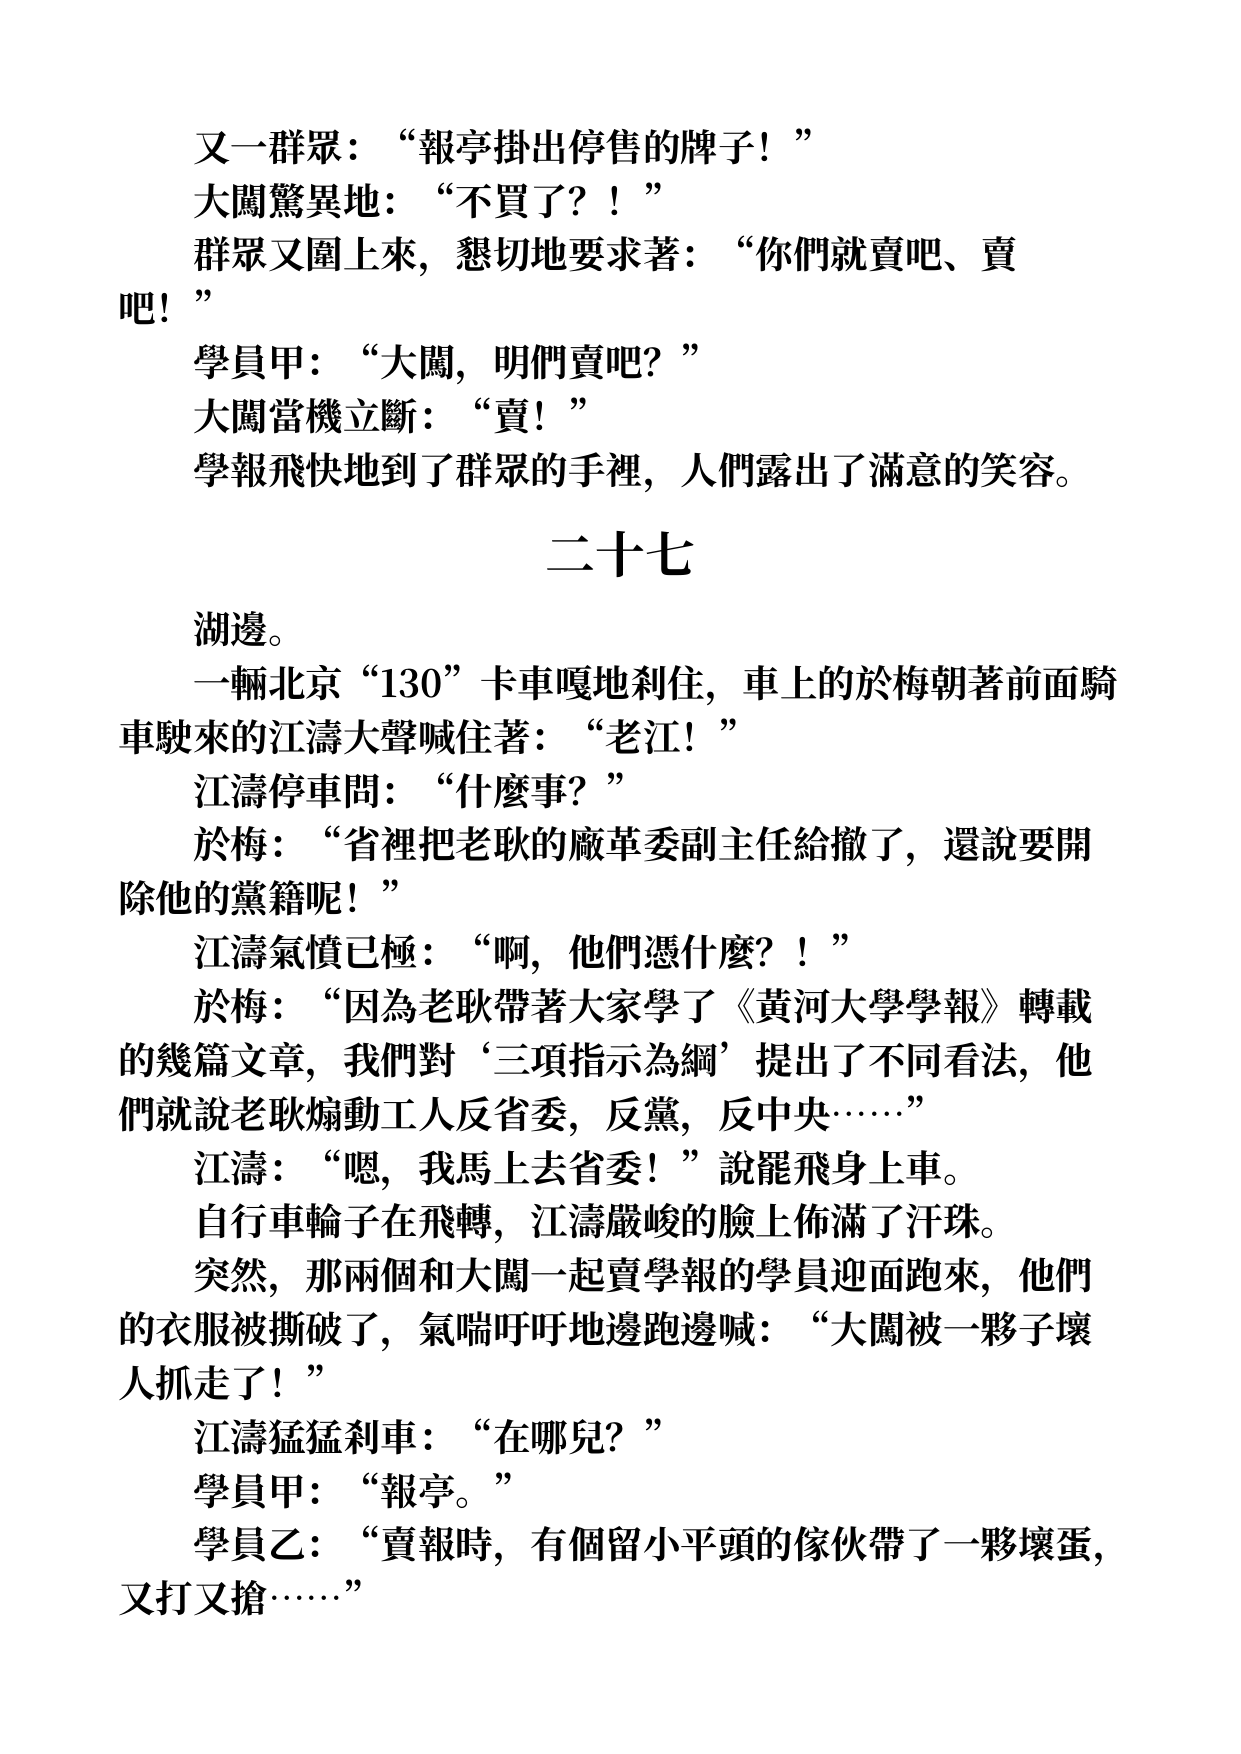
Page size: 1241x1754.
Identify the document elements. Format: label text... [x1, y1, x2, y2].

text 大闖當機立斷：“賣！” [118, 387, 1122, 441]
text 於梅：“因為老耿帶著大家學了《黃河大學學報》轉載的幾篇文章，我們對‘三項指示為綱’提出了不同看法，他們就說老耿煽動工人反省委，反黨，反中央……” [118, 977, 1122, 1139]
text 學員乙：“賣報時，有個留小平頭的傢伙帶了一夥壞蛋，又打又搶……” [118, 1516, 1122, 1623]
text 群眾又圍上來，懇切地要求著：“你們就賣吧、賣吧！” [118, 226, 1122, 333]
text 學員甲：“報亭。” [118, 1462, 1122, 1516]
subtitle 二十七 [118, 516, 1122, 588]
text 學員甲：“大闖，明們賣吧？” [118, 333, 1122, 387]
text 突然，那兩個和大闖一起賣學報的學員迎面跑來，他們的衣服被撕破了，氣喘吁吁地邊跑邊喊：“大闖被一夥子壞人抓走了！” [118, 1247, 1122, 1408]
text 於梅：“省裡把老耿的廠革委副主任給撤了，還說要開除他的黨籍呢！” [118, 816, 1122, 923]
text 江濤氣憤已極：“啊，他們憑什麼？！” [118, 923, 1122, 977]
text 湖邊。 [118, 600, 1122, 654]
text 江濤猛猛剎車：“在哪兒？” [118, 1408, 1122, 1462]
text 學報飛快地到了群眾的手裡，人們露出了滿意的笑容。 [118, 441, 1122, 495]
text 大闖驚異地：“不買了？！” [118, 172, 1122, 226]
text 一輛北京“130”卡車嘎地剎住，車上的於梅朝著前面騎車駛來的江濤大聲喊住著：“老江！” [118, 654, 1122, 762]
text 江濤：“嗯，我馬上去省委！”說罷飛身上車。 [118, 1139, 1122, 1193]
text 又一群眾：“報亭掛出停售的牌子！” [118, 118, 1122, 172]
text 江濤停車問：“什麼事？” [118, 762, 1122, 816]
text 自行車輪子在飛轉，江濤嚴峻的臉上佈滿了汗珠。 [118, 1193, 1122, 1247]
